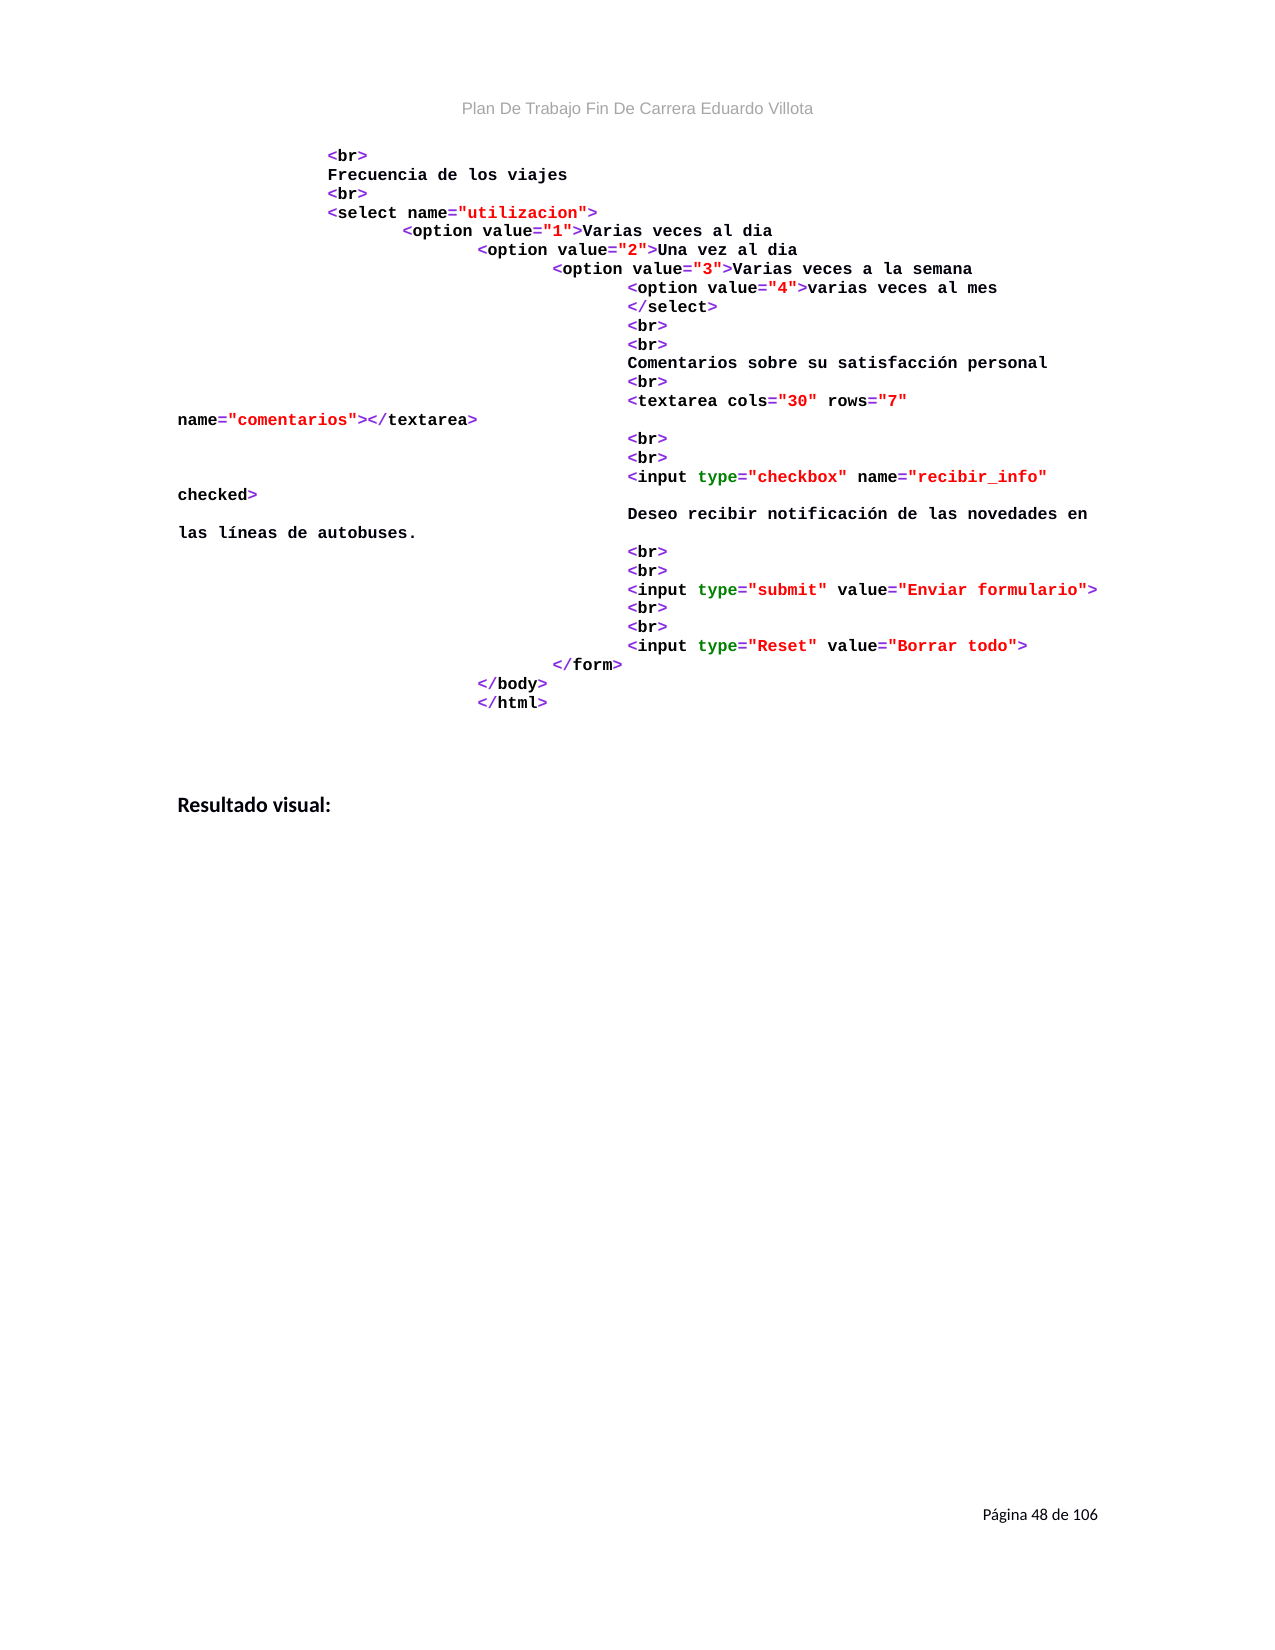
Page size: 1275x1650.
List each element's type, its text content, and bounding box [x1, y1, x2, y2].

text </html> [177, 694, 1098, 713]
text <input type="checkbox" name="recibir_info" checked> [177, 468, 1098, 506]
text <br> [177, 430, 1098, 449]
text <textarea cols="30" rows="7" name="comentarios"></textarea> [177, 393, 1098, 430]
text Frecuencia de los viajes [177, 166, 1098, 185]
text Resultado visual: [177, 791, 1098, 818]
text <br> [177, 449, 1098, 468]
text <select name="utilizacion"> [177, 204, 1098, 223]
text <br> [177, 317, 1098, 336]
text Comentarios sobre su satisfacción personal [177, 355, 1098, 374]
text <br> [177, 562, 1098, 581]
text <br> [177, 148, 1098, 166]
text <input type="submit" value="Enviar formulario"> [177, 581, 1098, 600]
text <br> [177, 600, 1098, 619]
text <input type="Reset" value="Borrar todo"> [177, 638, 1098, 657]
text <br> [177, 185, 1098, 204]
text <option value="3">Varias veces a la semana [177, 261, 1098, 279]
text </form> [177, 657, 1098, 676]
text </select> [177, 298, 1098, 317]
text <br> [177, 374, 1098, 393]
text <option value="2">Una vez al dia [177, 242, 1098, 261]
text <br> [177, 543, 1098, 562]
text Deseo recibir notificación de las novedades en las líneas de autobuses. [177, 506, 1098, 543]
text </body> [177, 676, 1098, 694]
text <option value="1">Varias veces al dia [177, 223, 1098, 242]
text <br> [177, 619, 1098, 638]
text <br> [177, 336, 1098, 355]
text <option value="4">varias veces al mes [177, 279, 1098, 298]
